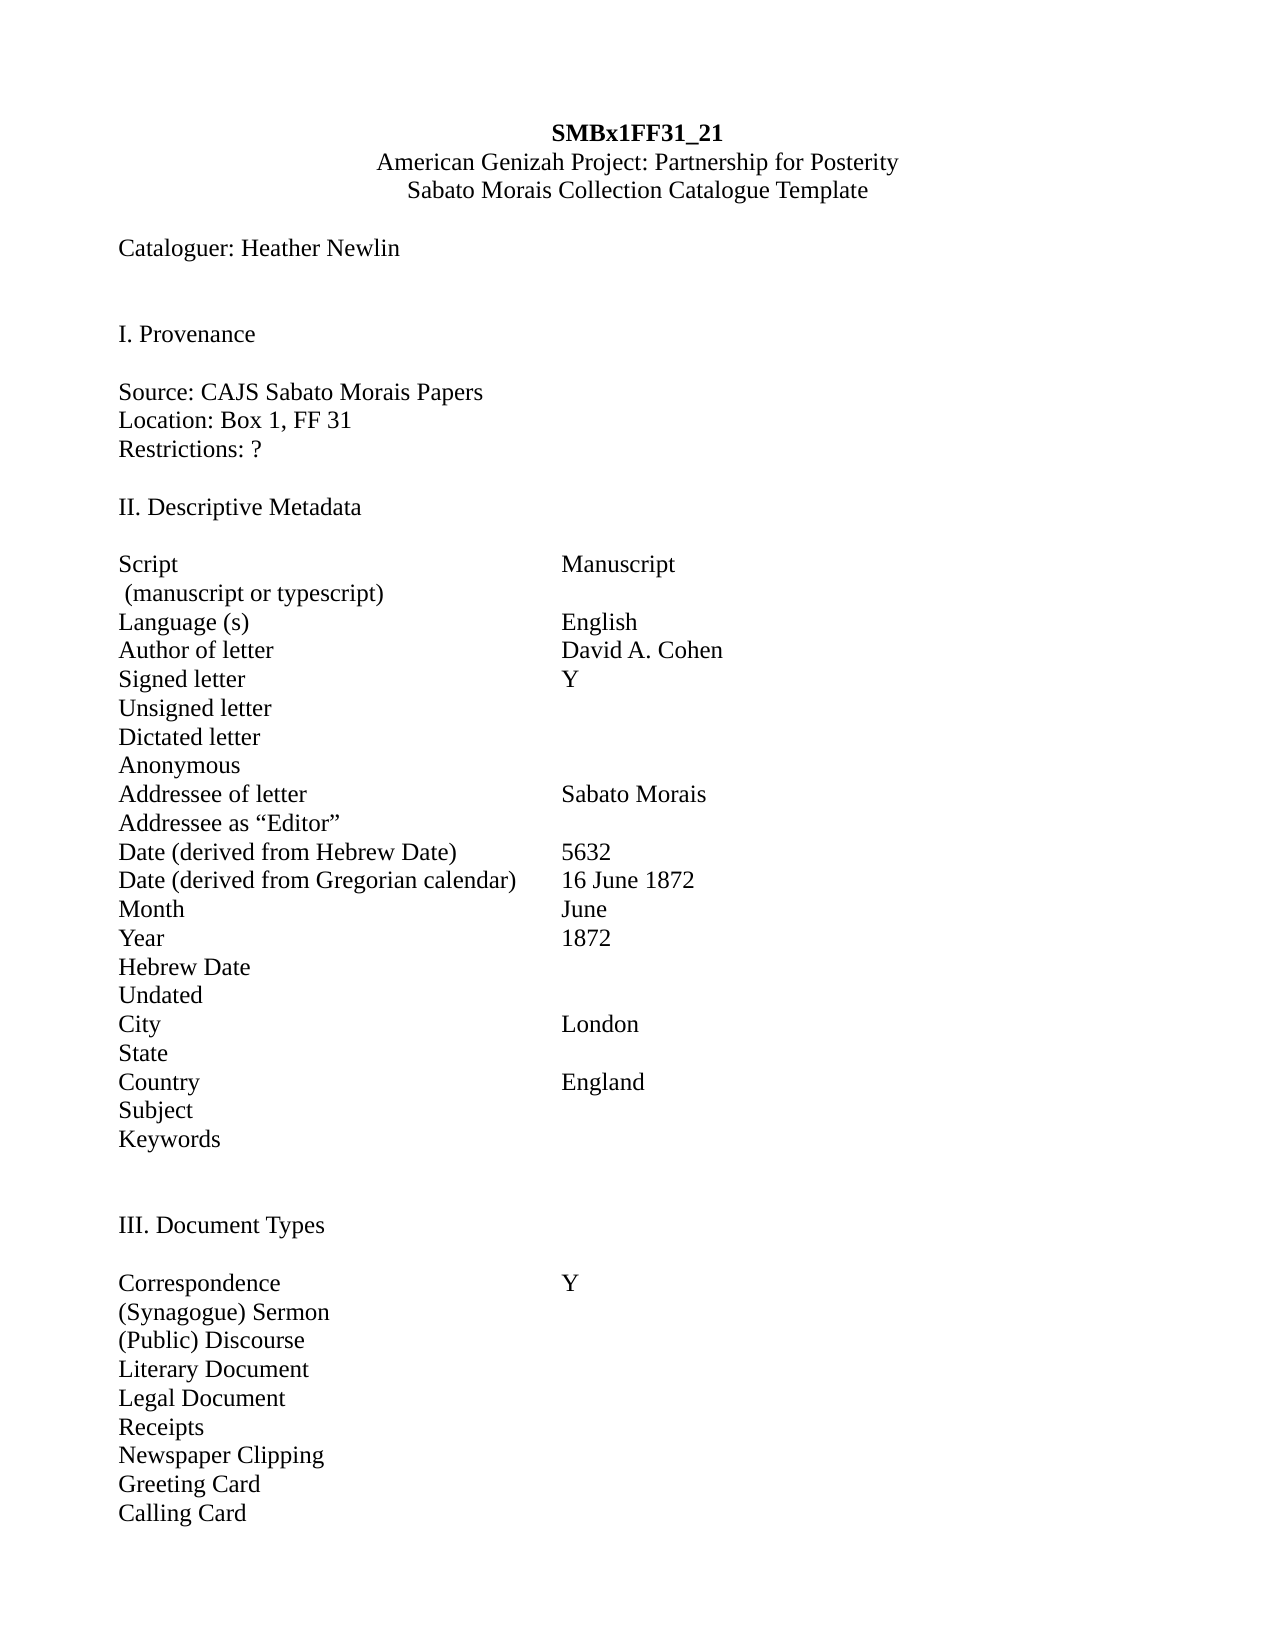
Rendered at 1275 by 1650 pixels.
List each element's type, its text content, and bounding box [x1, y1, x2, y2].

text State [118, 1038, 1157, 1067]
text American Genizah Project: Partnership for Posterity [118, 147, 1157, 176]
text Sabato Morais Collection Catalogue Template [118, 176, 1157, 204]
text Location: Box 1, FF 31 [118, 406, 1157, 434]
text III. Document Types [118, 1211, 1157, 1239]
text Country England [118, 1067, 1157, 1096]
text Newspaper Clipping [118, 1441, 1157, 1469]
text Literary Document [118, 1354, 1157, 1383]
text Author of letter David A. Cohen [118, 636, 1157, 664]
text Calling Card [118, 1498, 1157, 1527]
text (Synagogue) Sermon [118, 1297, 1157, 1326]
text Undated [118, 981, 1157, 1009]
text Script Manuscript [118, 549, 1157, 578]
text Restrictions: ? [118, 434, 1157, 463]
text Addressee of letter Sabato Morais [118, 779, 1157, 808]
text City London [118, 1009, 1157, 1038]
text Unsigned letter [118, 693, 1157, 722]
text Receipts [118, 1412, 1157, 1441]
text SMBx1FF31_21 [118, 118, 1157, 147]
text Greeting Card [118, 1469, 1157, 1498]
text Year 1872 [118, 923, 1157, 952]
text Legal Document [118, 1383, 1157, 1412]
text Dictated letter [118, 722, 1157, 751]
text II. Descriptive Metadata [118, 492, 1157, 521]
text I. Provenance [118, 319, 1157, 348]
text Date (derived from Hebrew Date) 5632 [118, 837, 1157, 866]
text (manuscript or typescript) [118, 578, 1157, 607]
text Addressee as “Editor” [118, 808, 1157, 837]
text Anonymous [118, 751, 1157, 779]
text Keywords [118, 1124, 1157, 1153]
text Signed letter Y [118, 664, 1157, 693]
text Correspondence Y [118, 1268, 1157, 1297]
text Month June [118, 894, 1157, 923]
text Language (s) English [118, 607, 1157, 636]
text Hebrew Date [118, 952, 1157, 981]
text Subject [118, 1096, 1157, 1124]
text Cataloguer: Heather Newlin [118, 233, 1157, 262]
text (Public) Discourse [118, 1326, 1157, 1354]
text Date (derived from Gregorian calendar) 16 June 1872 [118, 866, 1157, 894]
text Source: CAJS Sabato Morais Papers [118, 377, 1157, 406]
